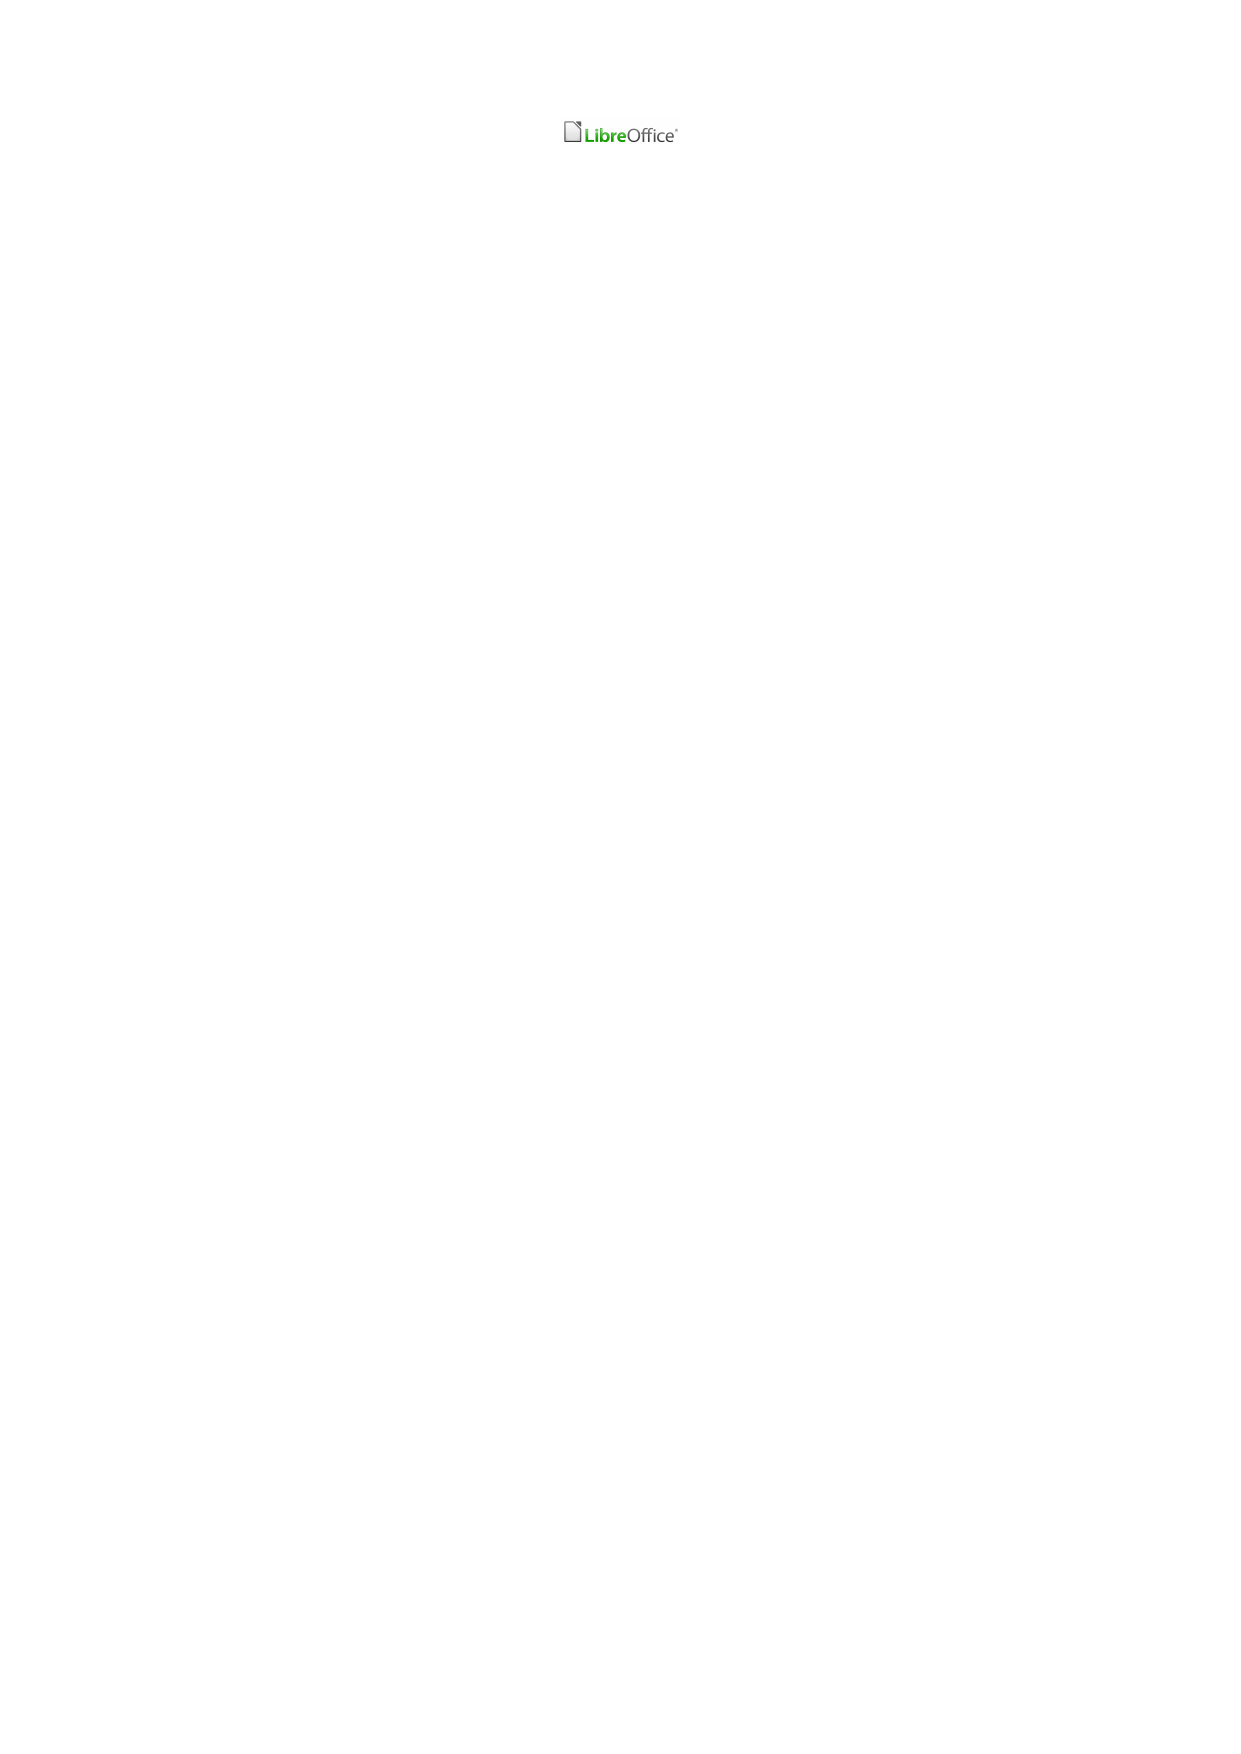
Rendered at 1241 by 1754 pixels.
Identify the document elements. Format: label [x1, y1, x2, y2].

picture [561, 118, 680, 144]
